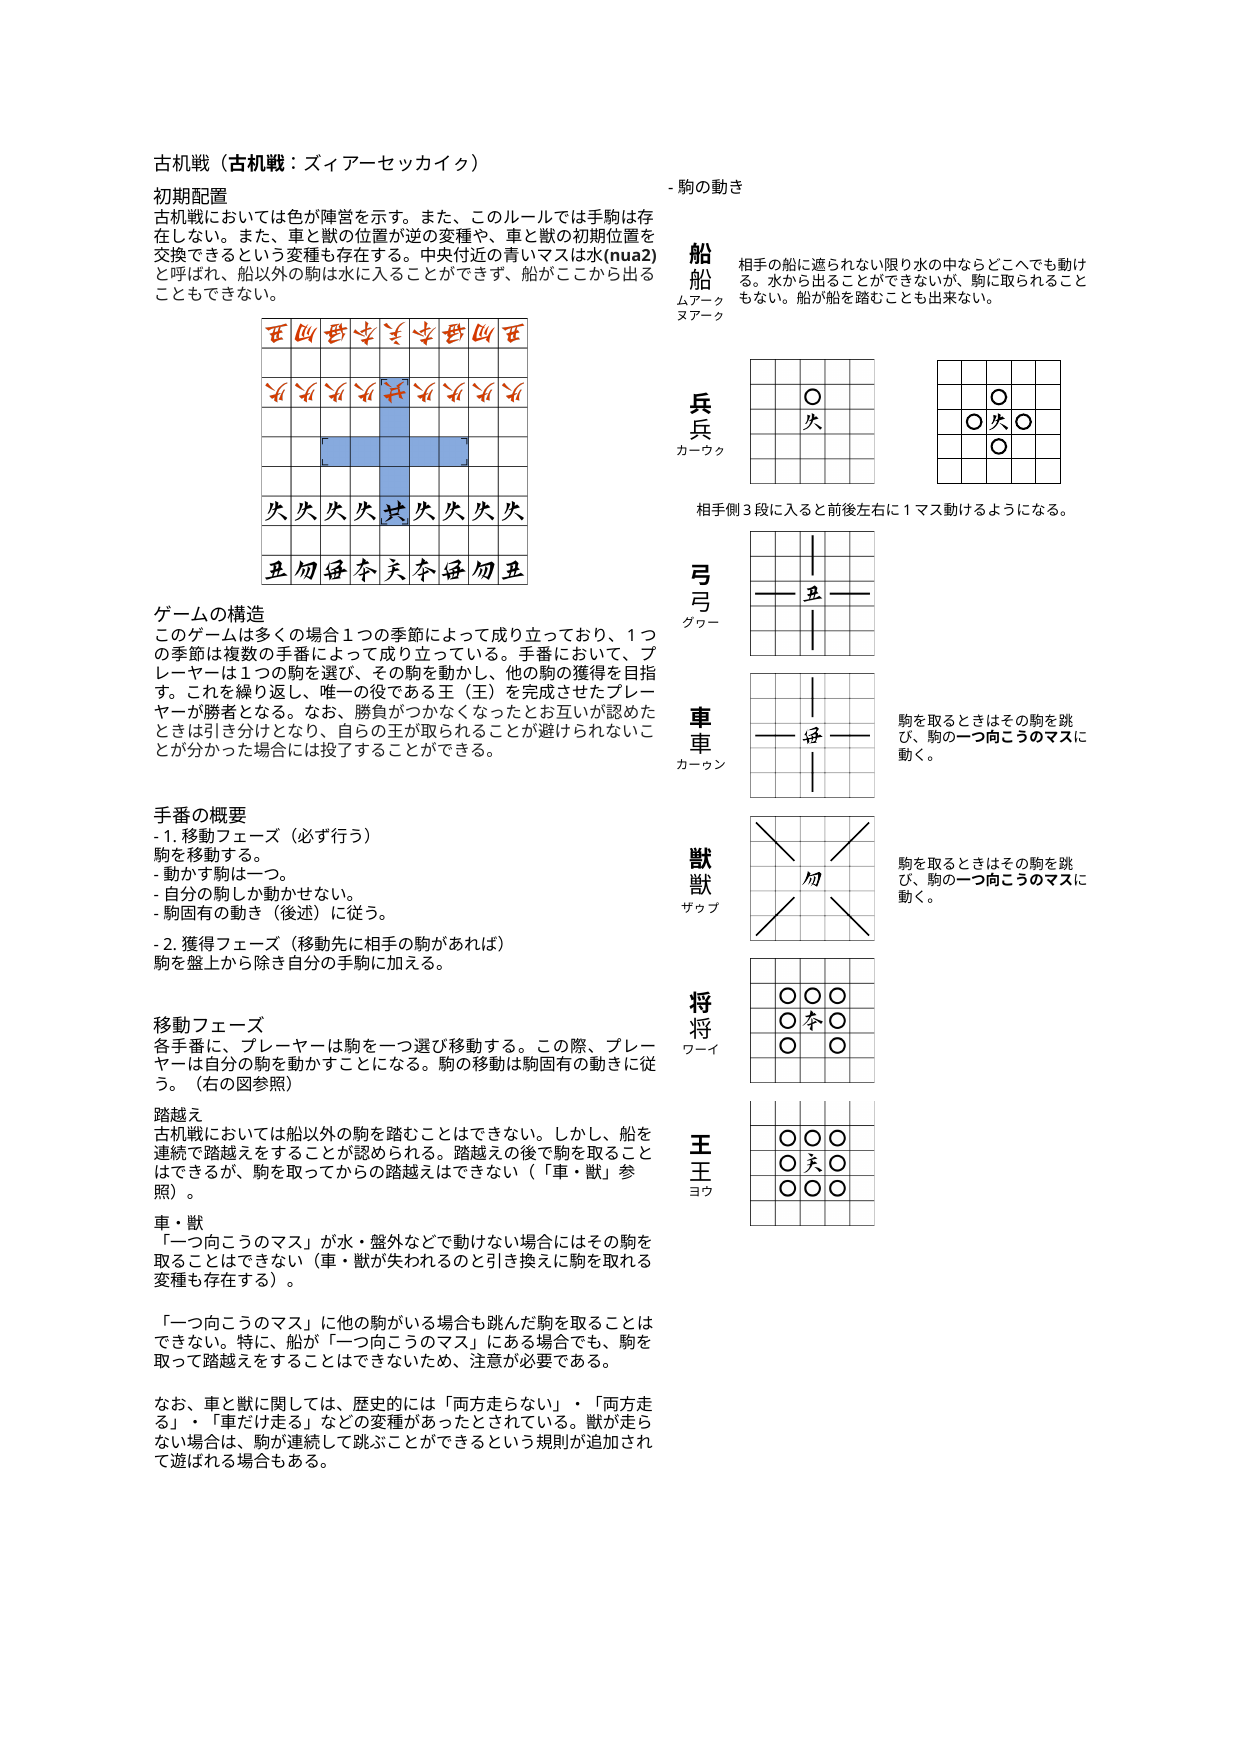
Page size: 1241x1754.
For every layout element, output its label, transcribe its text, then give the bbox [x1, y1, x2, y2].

table_cell [733, 811, 892, 952]
table_cell ゲームの構造 このゲームは多くの場合１つの季節によって成り立っており、1つの季節は複数の手番によって成り立っている。手番において、プレーヤーは１つの駒を選び、その駒を動かし、他の駒の獲得を目指す。これを繰り返し、唯一の役である王（王）を完成させたプレーヤーが勝者となる。なお、勝負がつかなくなったとお互いが認めたときは引き分けとなり、自らの王が取られることが避けられないことが分かった場合には投了することができる。 [148, 599, 662, 767]
table_cell 移動フェーズ 各手番に、プレーヤーは駒を一つ選び移動する。この際、プレーヤーは⾃分の駒を動かすことになる。駒の移動は駒固有の動きに従う。（右の図参照） [148, 1009, 662, 1100]
table_cell 将 将 ワーイ [669, 953, 732, 1094]
table_cell 手番の概要 - 1. 移動フェーズ（必ず行う） 駒を移動する。 - 動かす駒は一つ。 - ⾃分の駒しか動かせない。 - 駒固有の動き（後述）に従う。 [148, 799, 662, 929]
table_cell 弓 弓 グヮー [669, 526, 732, 667]
picture [750, 958, 875, 1083]
picture [750, 816, 875, 941]
picture [750, 1101, 875, 1226]
table_cell 踏越え 古机戦においては船以外の駒を踏むことはできない。しかし、船を連続で踏越えをすることが認められる。踏越えの後で駒を取ることはできるが、駒を取ってからの踏越えはできない（「車・獣」参照）。 [148, 1100, 662, 1208]
picture [750, 359, 875, 484]
table_cell 駒を取るときはその駒を跳び、駒の一つ向こうのマスに動く。 [893, 811, 1105, 952]
picture [261, 318, 528, 585]
table_cell 相手側3段に入ると前後左右に1マス動けるようになる。 [669, 496, 1105, 525]
table_header 船 船 ムアーㇰ ヌアーㇰ [669, 212, 732, 353]
table_cell [733, 668, 892, 809]
table_header 相手の船に遮られない限り水の中ならどこへでも動ける。水から出ることができないが、駒に取られることもない。船が船を踏むことも出来ない。 [733, 211, 1105, 353]
table_cell [893, 526, 1105, 667]
table_cell 車・獣 「一つ向こうのマス」が水・盤外などで動けない場合にはその駒を取ることはできない（車・獣が失われるのと引き換えに駒を取れる変種も存在する）。 「一つ向こうのマス」に他の駒がいる場合も跳んだ駒を取ることはできない。特に、船が「一つ向こうのマス」にある場合でも、駒を取って踏越えをすることはできないため、注意が必要である。 なお、車と獣に関しては、歴史的には「両方走らない」・「両方走る」・「車だけ走る」などの変種があったとされている。獣が走らない場合は、駒が連続して跳ぶことができるという規則が追加されて遊ばれる場合もある。 [148, 1209, 662, 1478]
table_cell 車 車 カーゥン [669, 668, 732, 809]
table_cell - 2. 獲得フェーズ（移動先に相手の駒があれば） 駒を盤上から除き自分の手駒に加える。 [148, 929, 662, 979]
table_cell [733, 354, 892, 495]
table_cell [148, 767, 662, 799]
table_cell [148, 979, 662, 1009]
table_cell [893, 953, 1105, 1094]
picture [750, 673, 875, 798]
table_cell [733, 526, 892, 667]
picture [750, 531, 875, 656]
table_cell [733, 953, 892, 1094]
table_cell 兵 兵 カーウㇰ [669, 354, 732, 495]
table_header 古机戦（古机戦：ズィアーセッカイㇰ） [148, 148, 662, 181]
table_cell [893, 1095, 1105, 1237]
table_header - 駒の動き [662, 148, 1145, 1478]
table_cell [733, 1095, 892, 1237]
table_cell 駒を取るときはその駒を跳び、駒の一つ向こうのマスに動く。 [893, 668, 1105, 809]
table_cell 初期配置 古机戦においては色が陣営を示す。また、このルールでは手駒は存在しない。また、車と獣の位置が逆の変種や、車と獣の初期位置を交換できるという変種も存在する。中央付近の青いマスは水(nua2)と呼ばれ、船以外の駒は水に入ることができず、船がここから出ることもできない。 [148, 181, 662, 598]
table_cell 獣 獣 ザゥㇷ゚ [669, 811, 732, 952]
table_cell [893, 354, 1105, 495]
table_cell 王 王 ヨウ [669, 1095, 732, 1237]
